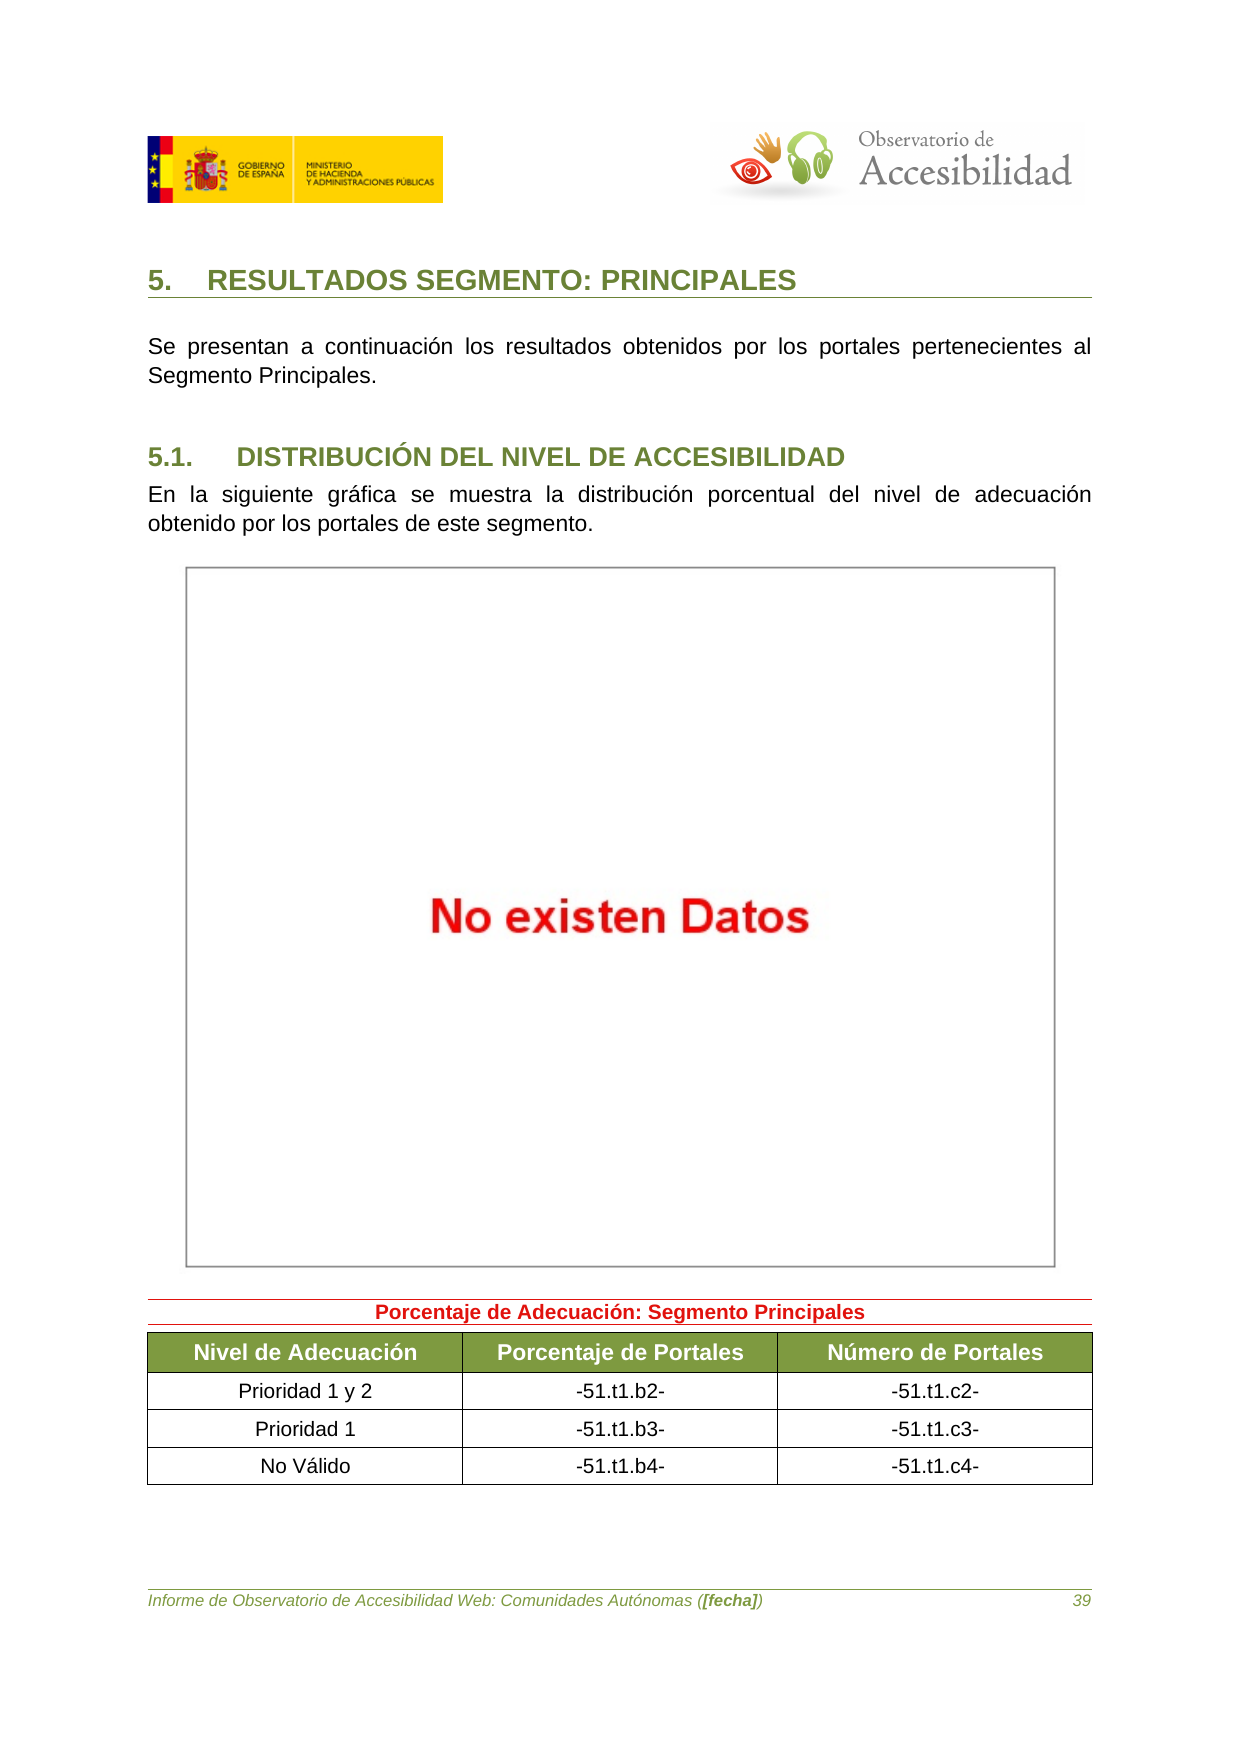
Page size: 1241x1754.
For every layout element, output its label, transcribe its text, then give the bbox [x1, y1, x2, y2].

picture [710, 122, 1086, 205]
table_header Nivel de Adecuación [148, 1333, 462, 1372]
table_cell -51.t1.c2- [778, 1373, 1092, 1409]
list Resultados Segmento: Principales [148, 263, 1092, 297]
table_header Porcentaje de Portales [463, 1333, 777, 1372]
table_cell Prioridad 1 [148, 1410, 462, 1447]
text Porcentaje de Adecuación: Segmento Principales [148, 1300, 1092, 1324]
picture [147, 136, 443, 203]
table_cell -51.t1.b3- [463, 1410, 777, 1447]
table_cell Prioridad 1 y 2 [148, 1373, 462, 1409]
table_cell -51.t1.b2- [463, 1373, 777, 1409]
table_header Número de Portales [778, 1333, 1092, 1372]
text Se presentan a continuación los resultados obtenidos por los portales pertenecientes al Segmento Principales. [148, 333, 1092, 388]
list Distribución del nivel de accesibilidad [148, 441, 1092, 472]
text En la siguiente gráfica se muestra la distribución porcentual del nivel de adecuación obtenido por los portales de este segmento. [148, 481, 1092, 537]
picture [178, 564, 1062, 1274]
table_cell -51.t1.b4- [463, 1448, 777, 1484]
table_cell No Válido [148, 1448, 462, 1484]
table_cell -51.t1.c3- [778, 1410, 1092, 1447]
table_cell -51.t1.c4- [778, 1448, 1092, 1484]
